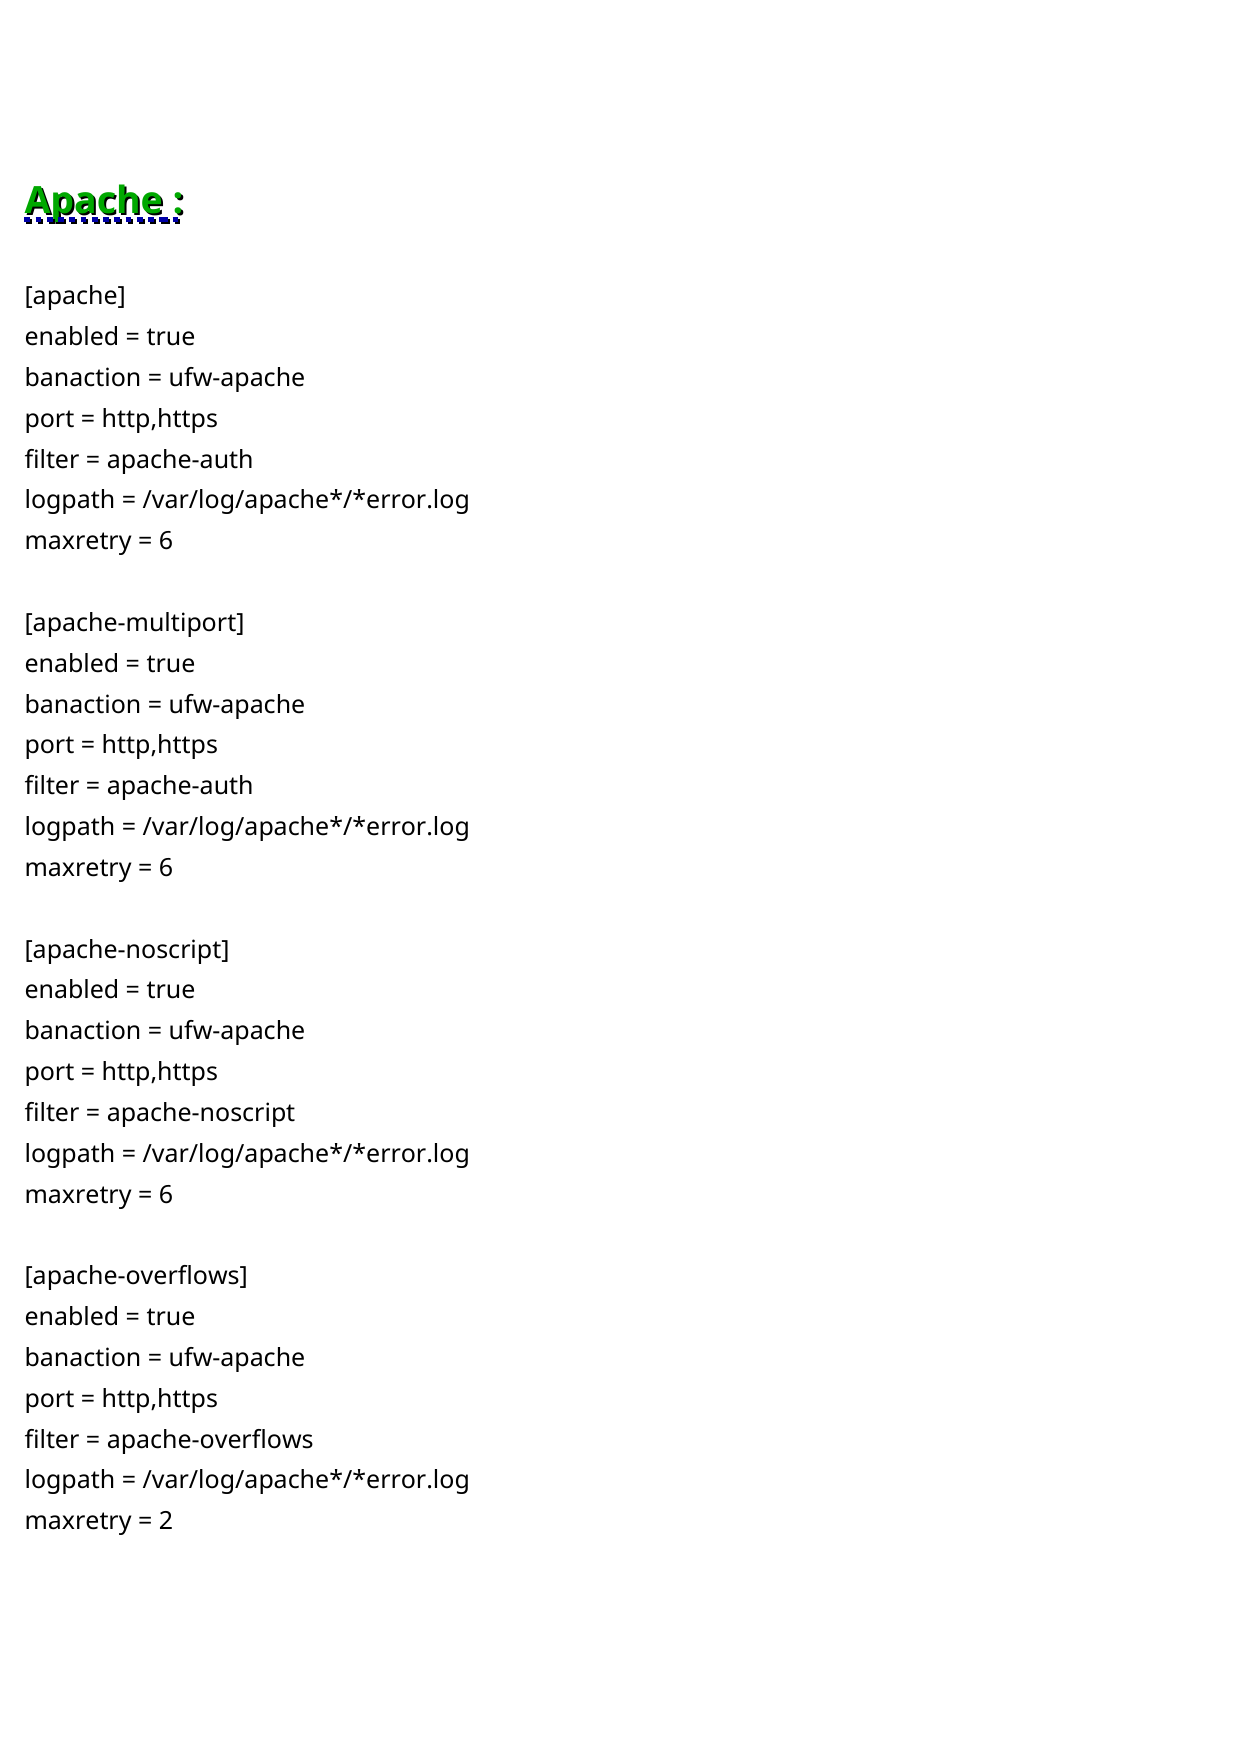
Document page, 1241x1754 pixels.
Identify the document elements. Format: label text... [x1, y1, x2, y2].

text enabled = true [24, 319, 1224, 353]
text logpath = /var/log/apache*/*error.log [24, 482, 1224, 516]
text maxretry = 6 [24, 1176, 1224, 1210]
text maxretry = 6 [24, 849, 1224, 884]
text port = http,https [24, 1054, 1224, 1088]
text enabled = true [24, 1299, 1224, 1333]
text enabled = true [24, 972, 1224, 1006]
text filter = apache-overflows [24, 1421, 1224, 1455]
text filter = apache-auth [24, 441, 1224, 475]
text maxretry = 6 [24, 523, 1224, 557]
text banaction = ufw-apache [24, 359, 1224, 394]
text port = http,https [24, 727, 1224, 761]
text banaction = ufw-apache [24, 1013, 1224, 1047]
text maxretry = 2 [24, 1503, 1224, 1537]
text [apache] [24, 278, 1224, 312]
text enabled = true [24, 645, 1224, 679]
text [apache-noscript] [24, 931, 1224, 965]
text filter = apache-noscript [24, 1094, 1224, 1129]
text logpath = /var/log/apache*/*error.log [24, 1135, 1224, 1169]
subtitle Apache : [24, 173, 1224, 224]
text [apache-multiport] [24, 604, 1224, 639]
text [apache-overflows] [24, 1258, 1224, 1292]
text port = http,https [24, 1380, 1224, 1414]
text filter = apache-auth [24, 768, 1224, 802]
text port = http,https [24, 400, 1224, 434]
text logpath = /var/log/apache*/*error.log [24, 809, 1224, 843]
text banaction = ufw-apache [24, 1339, 1224, 1374]
text banaction = ufw-apache [24, 686, 1224, 720]
text logpath = /var/log/apache*/*error.log [24, 1462, 1224, 1496]
